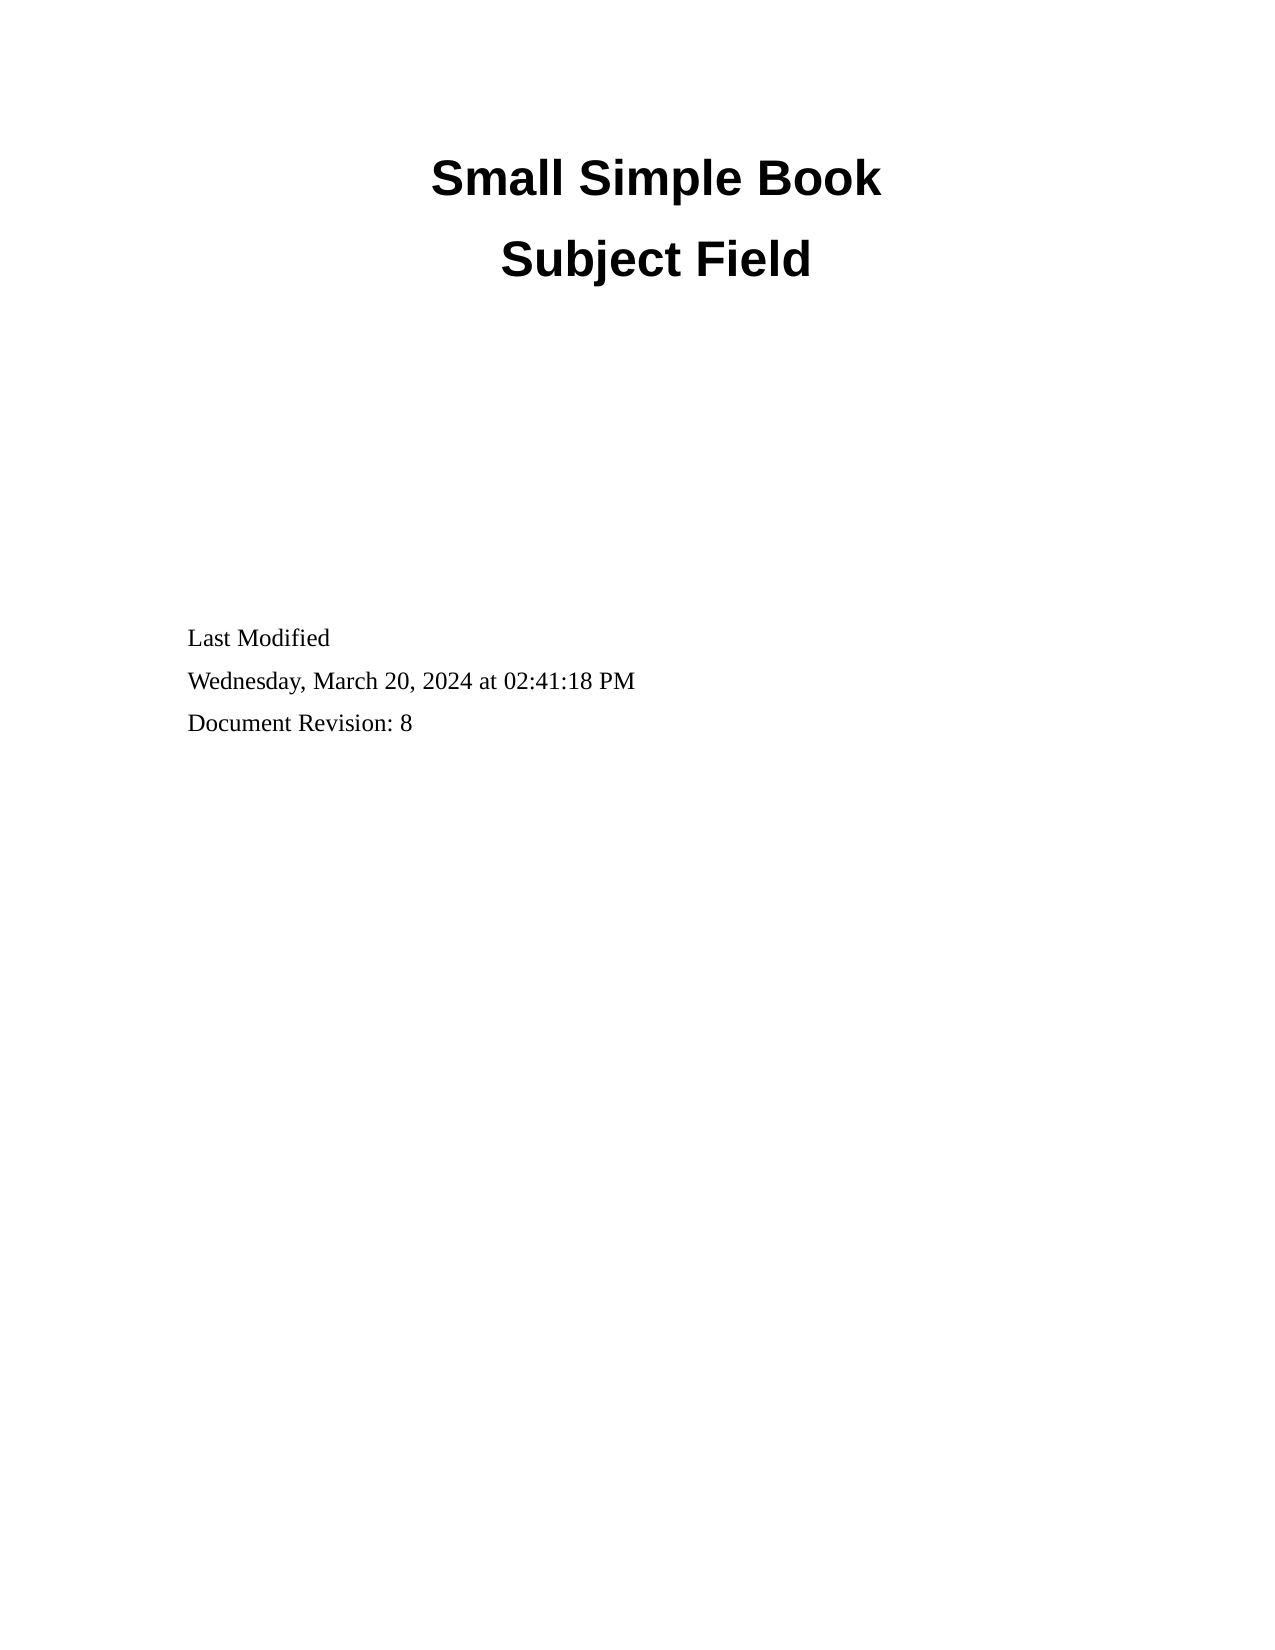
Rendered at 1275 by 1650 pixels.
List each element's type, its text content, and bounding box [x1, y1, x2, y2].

text Wednesday, March 20, 2024 at 02:41:18 PM [187, 667, 1125, 694]
text Last Modified [187, 624, 1125, 652]
title Subject Field [187, 231, 1125, 287]
text Document Revision: 8 [187, 709, 1125, 737]
title Small Simple Book [187, 150, 1125, 206]
